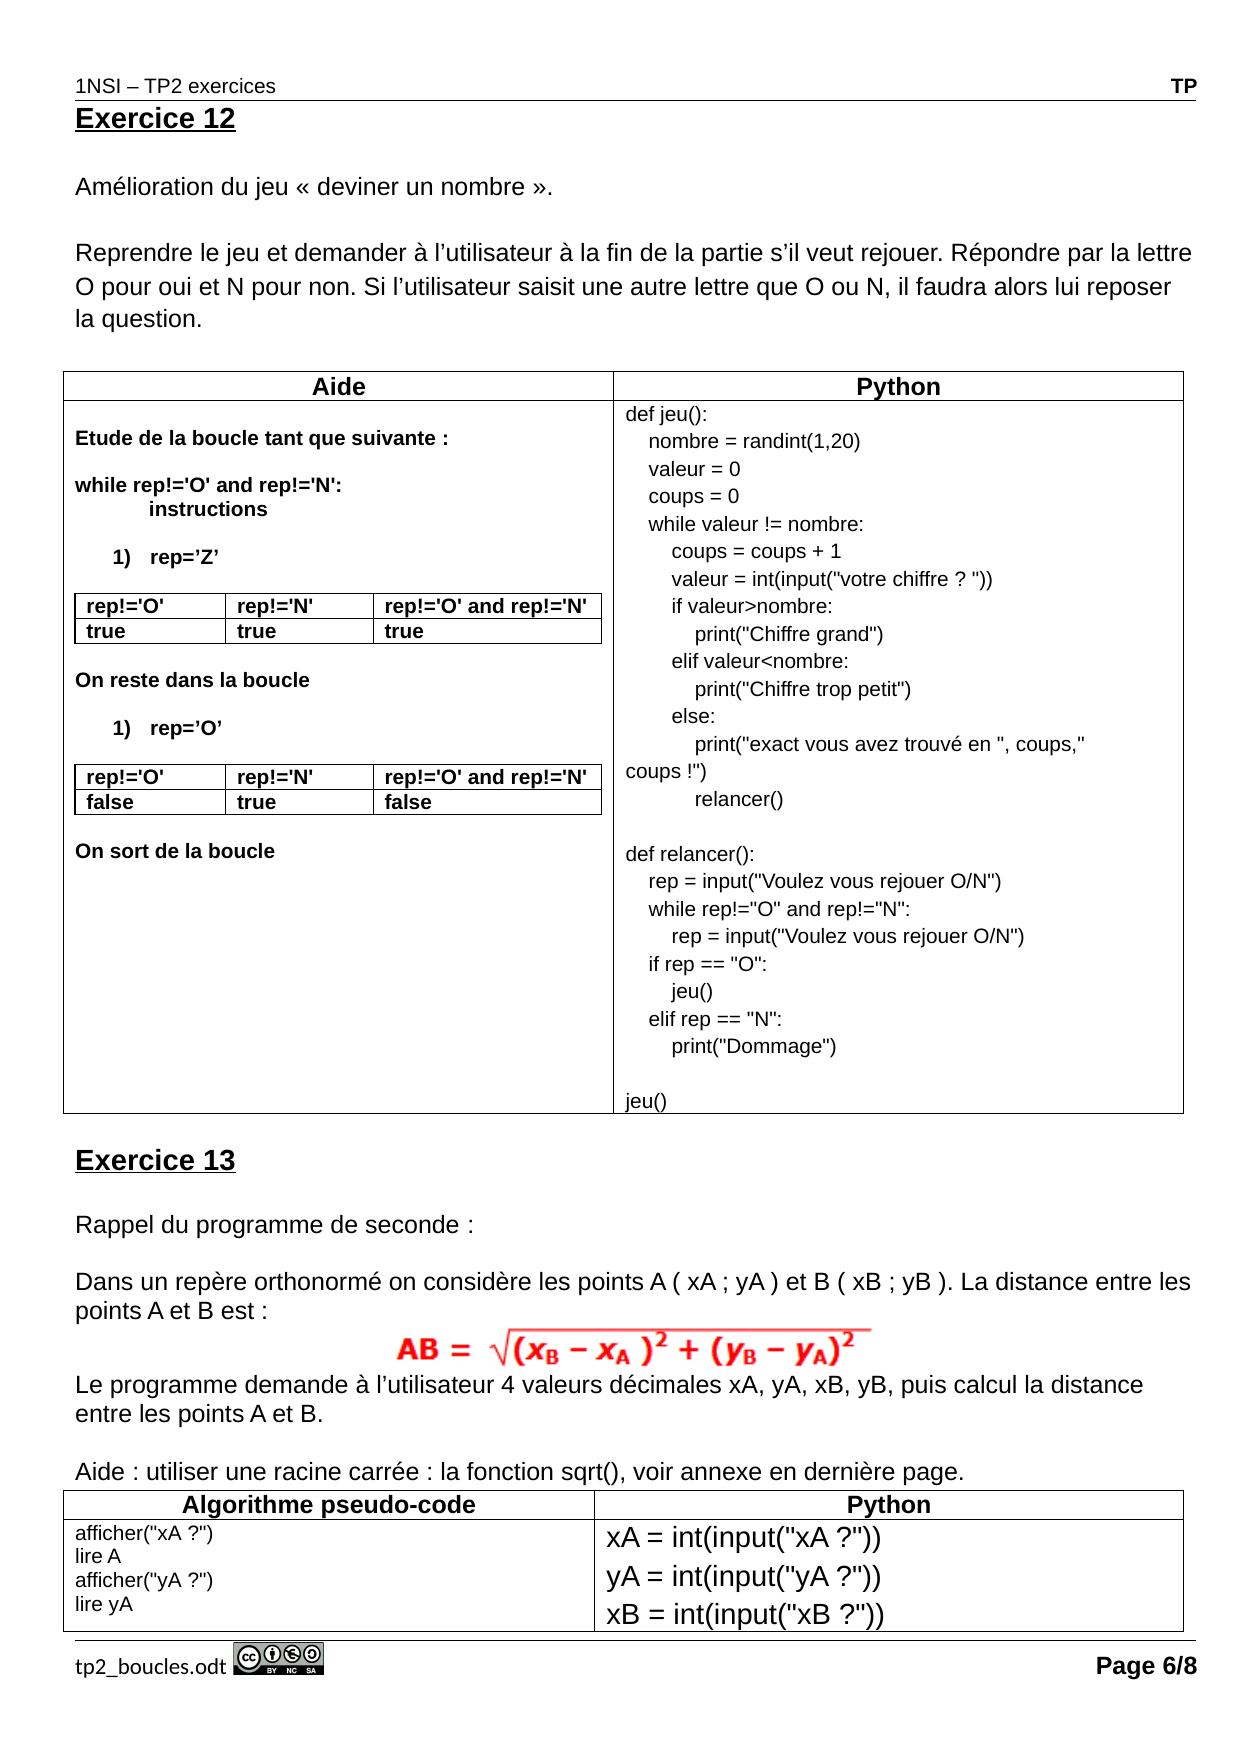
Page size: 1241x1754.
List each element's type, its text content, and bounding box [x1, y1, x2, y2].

table_header rep!='O' [76, 594, 225, 618]
table_header rep!='N' [226, 594, 373, 618]
text Aide : utiliser une racine carrée : la fonction sqrt(), voir annexe en dernière page. [75, 1456, 1196, 1485]
text Reprendre le jeu et demander à l’utilisateur à la fin de la partie s’il veut rejouer. Répondre par la lettre O pour oui et N pour non. Si l’utilisateur saisit une autre lettre que O ou N, il faudra alors lui reposer la question. [75, 238, 1196, 333]
table_header rep!='N' [226, 765, 373, 789]
text Exercice 13 [75, 1143, 1196, 1176]
table_cell true [76, 619, 225, 643]
table_header rep!='O' and rep!='N' [374, 594, 601, 618]
table_cell true [374, 619, 601, 643]
text Amélioration du jeu « deviner un nombre ». [75, 172, 1196, 201]
table_cell false [374, 790, 601, 814]
picture [233, 1642, 324, 1675]
table_header Python [595, 1491, 1183, 1519]
text Rappel du programme de seconde : [75, 1210, 1196, 1239]
table_cell xA = int(input("xA ?")) yA = int(input("yA ?")) xB = int(input("xB ?")) [595, 1520, 1183, 1631]
picture [391, 1325, 880, 1371]
table_header rep!='O' [76, 765, 225, 789]
table_header Algorithme pseudo-code [64, 1491, 594, 1519]
text Dans un repère orthonormé on considère les points A ( xA ; yA ) et B ( xB ; yB ). La distance entre les points A et B est : [75, 1267, 1196, 1325]
table_cell false [76, 790, 225, 814]
table_cell Etude de la boucle tant que suivante : while rep!='O' and rep!='N': instructions rep=’Z’ On reste dans la boucle rep=’O’ On sort de la boucle [64, 401, 613, 1113]
table_cell true [226, 619, 373, 643]
text Exercice 12 [75, 101, 1196, 134]
table_header Python [614, 372, 1183, 400]
table_header Aide [64, 372, 613, 400]
table_cell afficher("xA ?") lire A afficher("yA ?") lire yA [64, 1520, 594, 1631]
table_header rep!='O' and rep!='N' [374, 765, 601, 789]
text Le programme demande à l’utilisateur 4 valeurs décimales xA, yA, xB, yB, puis calcul la distance entre les points A et B. [75, 1370, 1196, 1428]
table_cell def jeu(): nombre = randint(1,20) valeur = 0 coups = 0 while valeur != nombre: coups = coups + 1 valeur = int(input("votre chiffre ? ")) if valeur>nombre: print("Chiffre grand") elif valeur<nombre: print("Chiffre trop petit") else: print("exact vous avez trouvé en ", coups," coups !") relancer() def relancer(): rep = input("Voulez vous rejouer O/N") while rep!="O" and rep!="N": rep = input("Voulez vous rejouer O/N") if rep == "O": jeu() elif rep == "N": print("Dommage") jeu() [614, 401, 1183, 1113]
table_cell true [226, 790, 373, 814]
